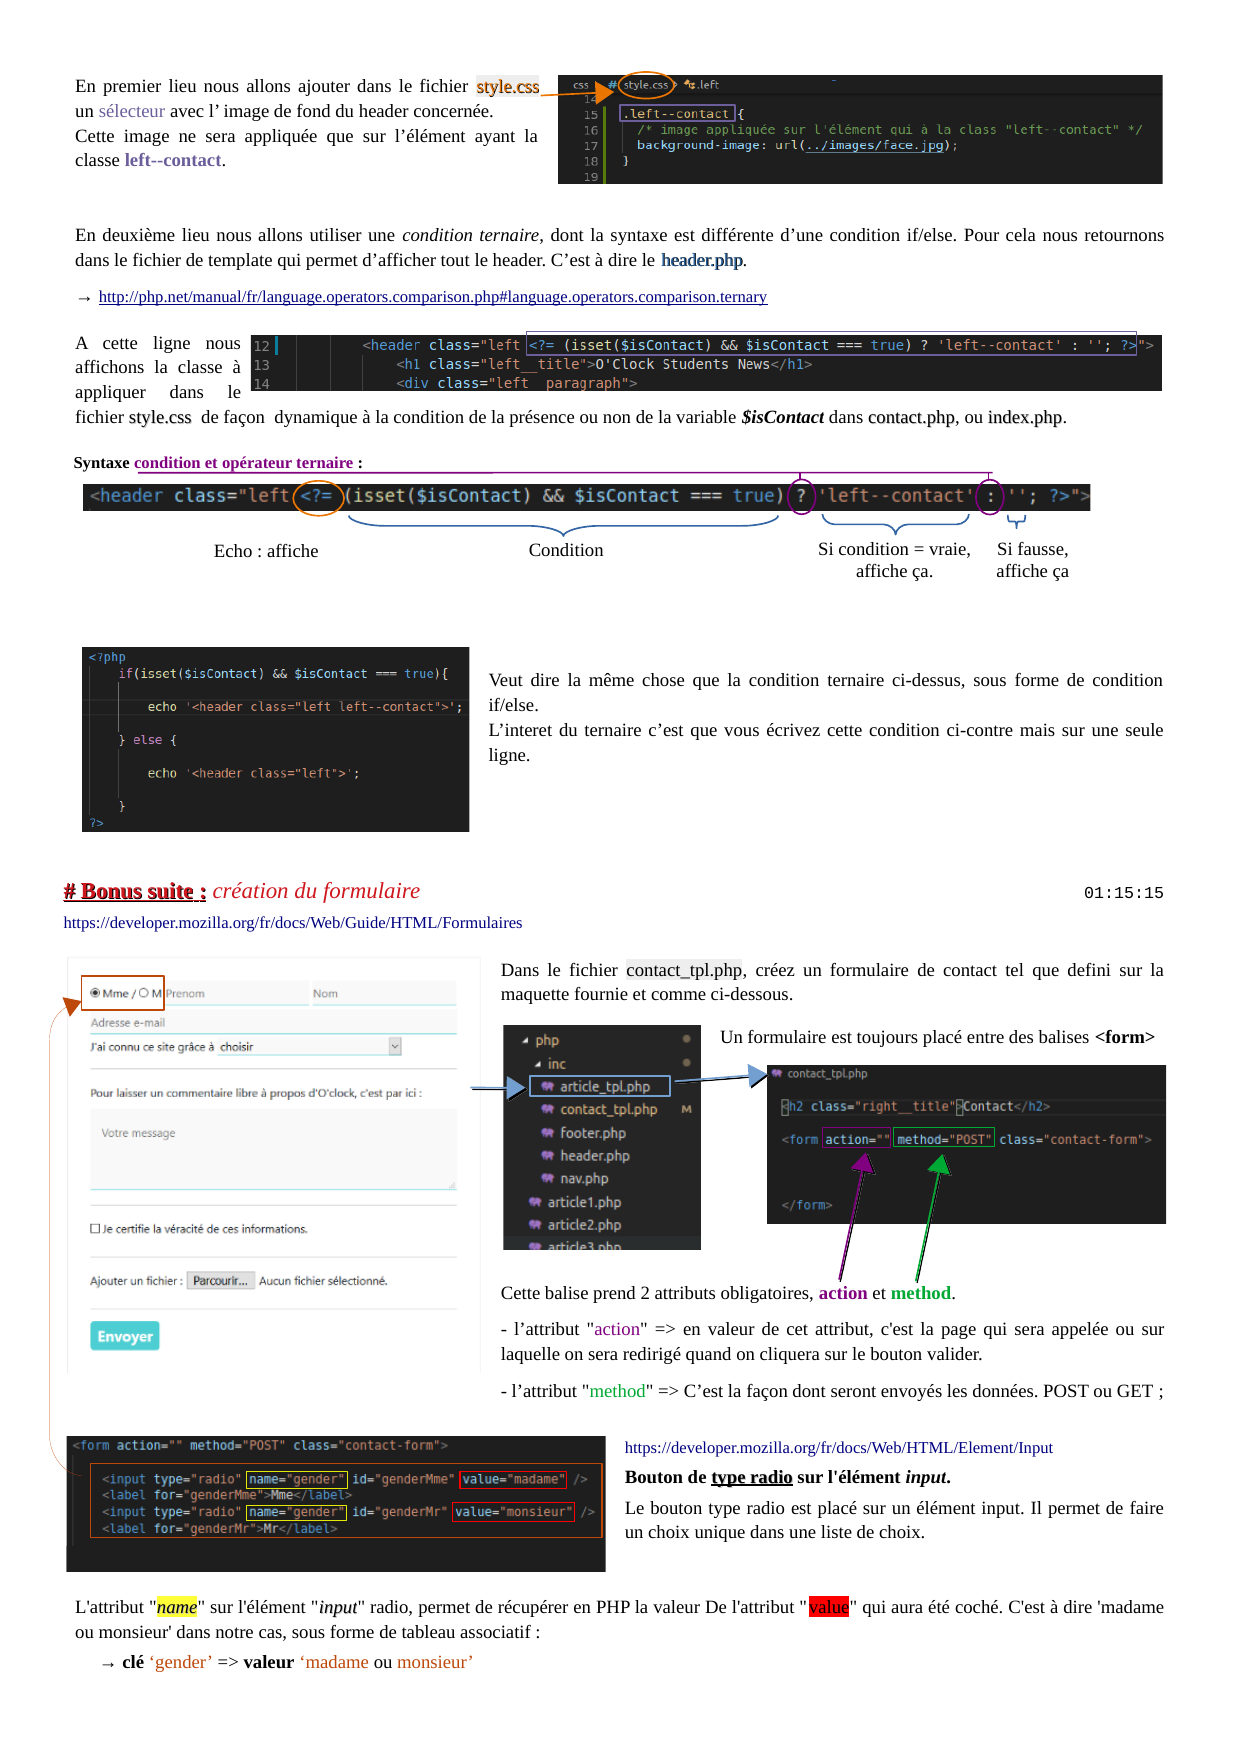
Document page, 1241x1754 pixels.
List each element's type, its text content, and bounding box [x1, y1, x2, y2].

picture [767, 1065, 1167, 1224]
text Bouton de type radio sur l'élément input. [606, 1466, 1165, 1487]
text Un formulaire est toujours placé entre des balises <form> [701, 1026, 1165, 1047]
picture [295, 484, 343, 511]
text A cette ligne nous affichons la classe à appliquer dans le fichier style.css de façon dynamique à la condition de la présence ou non de la variable $isContact dans contact.php, ou index.php. [75, 332, 1165, 427]
picture [66, 1436, 606, 1572]
text https://developer.mozilla.org/fr/docs/Web/HTML/Element/Input [606, 1438, 1165, 1457]
picture [1001, 484, 1091, 511]
text En deuxième lieu nous allons utiliser une condition ternaire, dont la syntaxe est différente d’une condition if/else. Pour cela nous retournons dans le fichier de template qui permet d’afficher tout le header. C’est à dire le header.php. [75, 224, 1165, 270]
text Syntaxe condition et opérateur ternaire : [69, 452, 1165, 472]
picture [620, 75, 673, 97]
picture [82, 977, 163, 1009]
picture [812, 484, 979, 511]
picture [789, 484, 814, 511]
text - l’attribut "method" => C’est la façon dont seront envoyés les données. POST ou GET ; [63, 1380, 1165, 1401]
picture [558, 75, 1163, 184]
picture [527, 335, 1136, 354]
text L'attribut "name" sur l'élément "input" radio, permet de récupérer en PHP la valeur De l'attribut "value" qui aura été coché. C'est à dire 'madame ou monsieur' dans notre cas, sous forme de tableau associatif : [75, 1596, 1165, 1642]
text → clé ‘gender’ => valeur ‘madame ou monsieur’ [99, 1651, 1165, 1673]
text L’interet du ternaire c’est que vous écrivez cette condition ci-contre mais sur une seule ligne. [470, 719, 1165, 765]
text Le bouton type radio est placé sur un élément input. Il permet de faire un choix unique dans une liste de choix. [606, 1497, 1165, 1543]
text → http://php.net/manual/fr/language.operators.comparison.php#language.operators.comparison.ternary [75, 285, 1165, 307]
picture [83, 484, 300, 511]
picture [337, 484, 791, 511]
text En premier lieu nous allons ajouter dans le fichier style.css un sélecteur avec l’ image de fond du header concernée. [75, 75, 558, 121]
text Cette balise prend 2 attributs obligatoires, action et method. [482, 1282, 1165, 1303]
picture [82, 647, 470, 832]
picture [503, 1025, 701, 1250]
text Veut dire la même chose que la condition ternaire ci-dessus, sous forme de condition if/else. [470, 669, 1165, 716]
picture [65, 954, 482, 1373]
text # Bonus suite : création du formulaire 01:15:15 [63, 877, 1165, 903]
text - l’attribut "action" => en valeur de cet attribut, c'est la page qui sera appelée ou sur laquelle on sera redirigé quand on cliquera sur le bouton valider. [482, 1318, 1165, 1365]
picture [250, 335, 1162, 391]
picture [977, 484, 1002, 511]
text Dans le fichier contact_tpl.php, créez un formulaire de contact tel que defini sur la maquette fournie et comme ci-dessous. [482, 958, 1165, 1005]
text Cette image ne sera appliquée que sur l’élément ayant la classe left--contact. [75, 124, 558, 171]
text https://developer.mozilla.org/fr/docs/Web/Guide/HTML/Formulaires [63, 913, 1165, 932]
